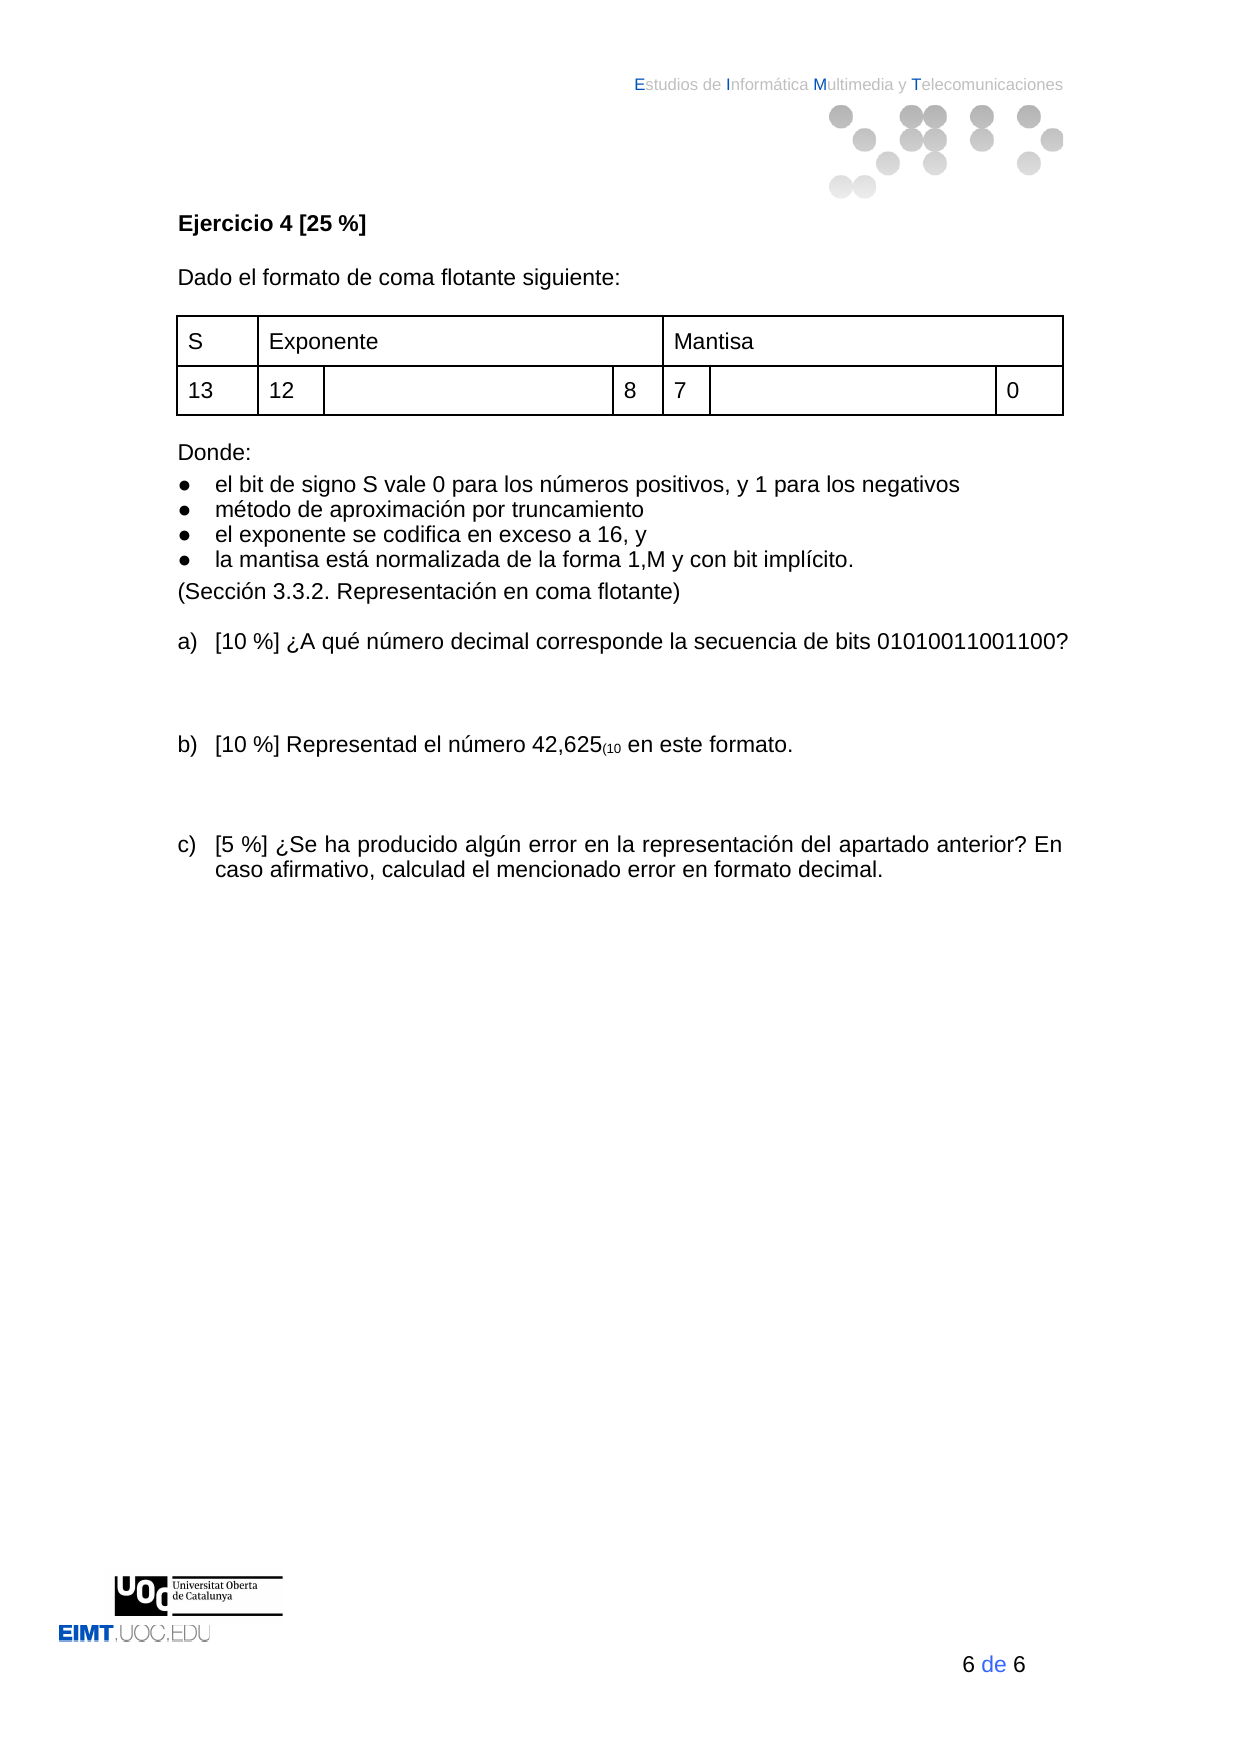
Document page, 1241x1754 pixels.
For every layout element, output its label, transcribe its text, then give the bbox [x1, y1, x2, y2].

table_header Exponente [259, 317, 662, 364]
table_cell 13 [178, 367, 257, 414]
text Donde: [177, 441, 1063, 466]
table_cell 0 [997, 367, 1062, 414]
list método de aproximación por truncamiento [177, 498, 1063, 523]
table_cell 8 [614, 367, 662, 414]
picture [829, 94, 1064, 210]
list el bit de signo S vale 0 para los números positivos, y 1 para los negativos [177, 473, 1063, 498]
text Ejercicio 4 [25 %] [177, 210, 1063, 236]
list [5 %] ¿Se ha producido algún error en la representación del apartado anterior? En caso afirmativo, calculad el mencionado error en formato decimal. [177, 832, 1063, 882]
text (Sección 3.3.2. Representación en coma flotante) [177, 579, 1063, 604]
table_header S [178, 317, 257, 364]
list el exponente se codifica en exceso a 16, y [177, 523, 1063, 548]
table_cell 7 [664, 367, 709, 414]
list [10 %] ¿A qué número decimal corresponde la secuencia de bits 01010011001100? [177, 629, 1085, 654]
table_header Mantisa [664, 317, 1062, 364]
table_cell [325, 367, 612, 414]
list [10 %] Representad el número 42,625(10 en este formato. [177, 732, 1063, 757]
table_cell [711, 367, 995, 414]
list la mantisa está normalizada de la forma 1,M y con bit implícito. [177, 548, 1063, 573]
table_cell 12 [259, 367, 323, 414]
picture [59, 1567, 285, 1642]
text Dado el formato de coma flotante siguiente: [177, 265, 1063, 290]
